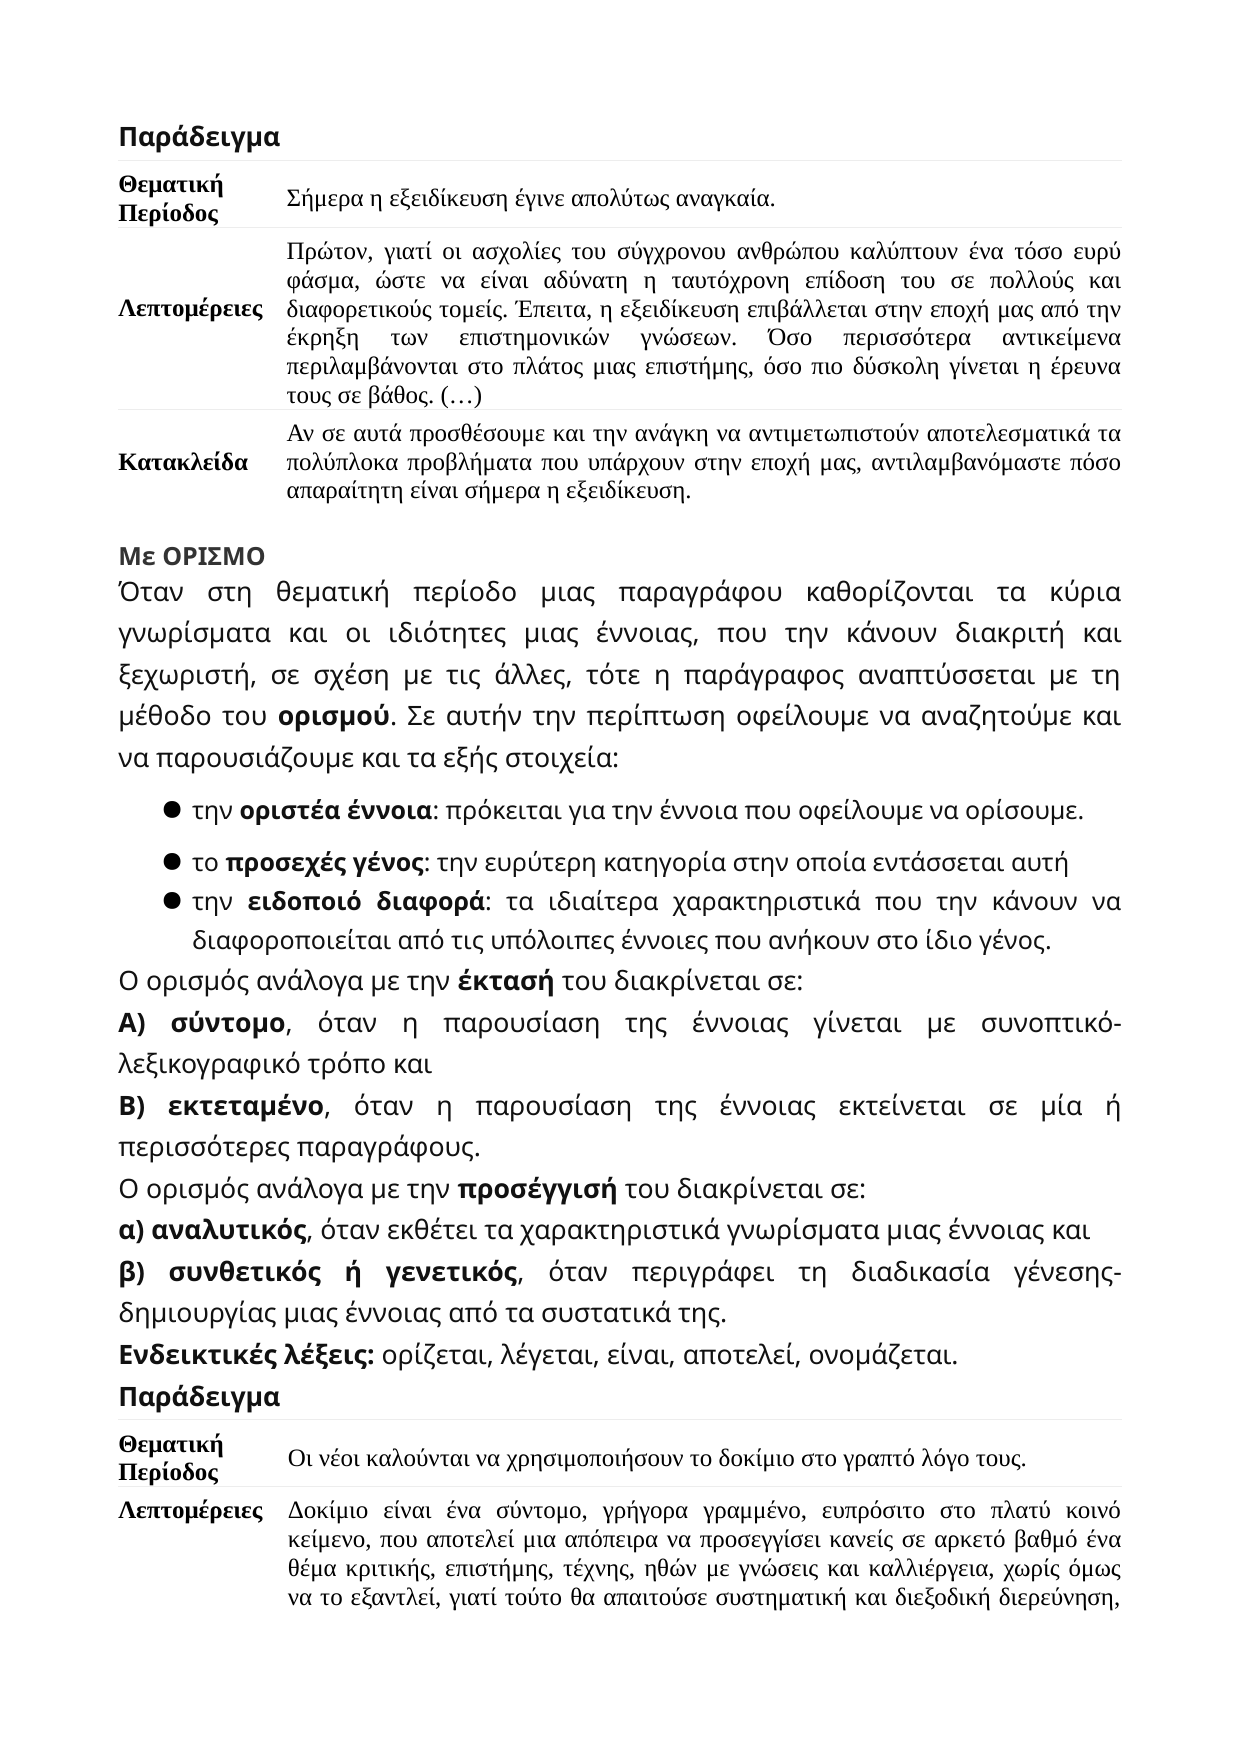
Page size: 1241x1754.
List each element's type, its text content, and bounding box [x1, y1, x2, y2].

list το προσεχές γένος: την ευρύτερη κατηγορία στην οποία εντάσσεται αυτή [162, 844, 1122, 878]
text Ενδεικτικές λέξεις: ορίζεται, λέγεται, είναι, αποτελεί, ονομάζεται. [118, 1336, 1122, 1372]
text Β) εκτεταμένο, όταν η παρουσίαση της έννοιας εκτείνεται σε μία ή περισσότερες παραγράφους. [118, 1087, 1122, 1164]
table_cell Πρώτον, γιατί οι ασχολίες του σύγχρονου ανθρώπου καλύπτουν ένα τόσο ευρύ φάσμα, ώστε να είναι αδύνατη η ταυτόχρονη επίδοση του σε πολλούς και διαφορετικούς τομείς. Έπειτα, η εξειδίκευση επιβάλλεται στην εποχή μας από την έκρηξη των επιστημονικών γνώσεων. Όσο περισσότερα αντικείμενα περιλαμβάνονται στο πλάτος μιας επιστήμης, όσο πιο δύσκολη γίνεται η έρευνα τους σε βάθος. (…) [286, 228, 1122, 409]
text α) αναλυτικός, όταν εκθέτει τα χαρακτηριστικά γνωρίσματα μιας έννοιας και [118, 1211, 1122, 1247]
subtitle Με ΟΡΙΣΜΟ [118, 538, 1122, 572]
text Όταν στη θεματική περίοδο μιας παραγράφου καθορίζονται τα κύρια γνωρίσματα και οι ιδιότητες μιας έννοιας, που την κάνουν διακριτή και ξεχωριστή, σε σχέση με τις άλλες, τότε η παράγραφος αναπτύσσεται με τη μέθοδο του ορισμού. Σε αυτήν την περίπτωση οφείλουμε να αναζητούμε και να παρουσιάζουμε και τα εξής στοιχεία: [118, 572, 1122, 775]
table_header Σήμερα η εξειδίκευση έγινε απολύτως αναγκαία. [286, 161, 1122, 227]
text Ο ορισμός ανάλογα με την προσέγγισή του διακρίνεται σε: [118, 1170, 1122, 1206]
list την οριστέα έννοια: πρόκειται για την έννοια που οφείλουμε να ορίσουμε. [162, 793, 1122, 827]
table_cell Κατακλείδα [118, 410, 286, 504]
text Παράδειγμα [118, 118, 1122, 154]
table_cell Δοκίμιο είναι ένα σύντομο, γρήγορα γραμμένο, ευπρόσιτο στο πλατύ κοινό κείμενο, που αποτελεί μια απόπειρα να προσεγγίσει κανείς σε αρκετό βαθμό ένα θέμα κριτικής, επιστήμης, τέχνης, ηθών με γνώσεις και καλλιέργεια, χωρίς όμως να το εξαντλεί, γιατί τούτο θα απαιτούσε συστηματική και διεξοδική διερεύνηση, [288, 1487, 1122, 1611]
text Παράδειγμα [118, 1378, 1122, 1414]
text Α) σύντομο, όταν η παρουσίαση της έννοιας γίνεται με συνοπτικό-λεξικογραφικό τρόπο και [118, 1003, 1122, 1081]
table_header Οι νέοι καλούνται να χρησιμοποιήσουν το δοκίμιο στο γραπτό λόγο τους. [288, 1420, 1122, 1486]
table_header Θεματική Περίοδος [118, 1420, 288, 1486]
text Ο ορισμός ανάλογα με την έκτασή του διακρίνεται σε: [118, 962, 1122, 998]
table_cell Λεπτομέρειες [118, 1487, 288, 1611]
list την ειδοποιό διαφορά: τα ιδιαίτερα χαρακτηριστικά που την κάνουν να διαφοροποιείται από τις υπόλοιπες έννοιες που ανήκουν στο ίδιο γένος. [162, 884, 1122, 957]
table_cell Αν σε αυτά προσθέσουμε και την ανάγκη να αντιμετωπιστούν αποτελεσματικά τα πολύπλοκα προβλήματα που υπάρχουν στην εποχή μας, αντιλαμβανόμαστε πόσο απαραίτητη είναι σήμερα η εξειδίκευση. [286, 410, 1122, 504]
table_header Θεματική Περίοδος [118, 161, 286, 227]
table_cell Λεπτομέρειες [118, 228, 286, 409]
text β) συνθετικός ή γενετικός, όταν περιγράφει τη διαδικασία γένεσης-δημιουργίας μιας έννοιας από τα συστατικά της. [118, 1253, 1122, 1331]
